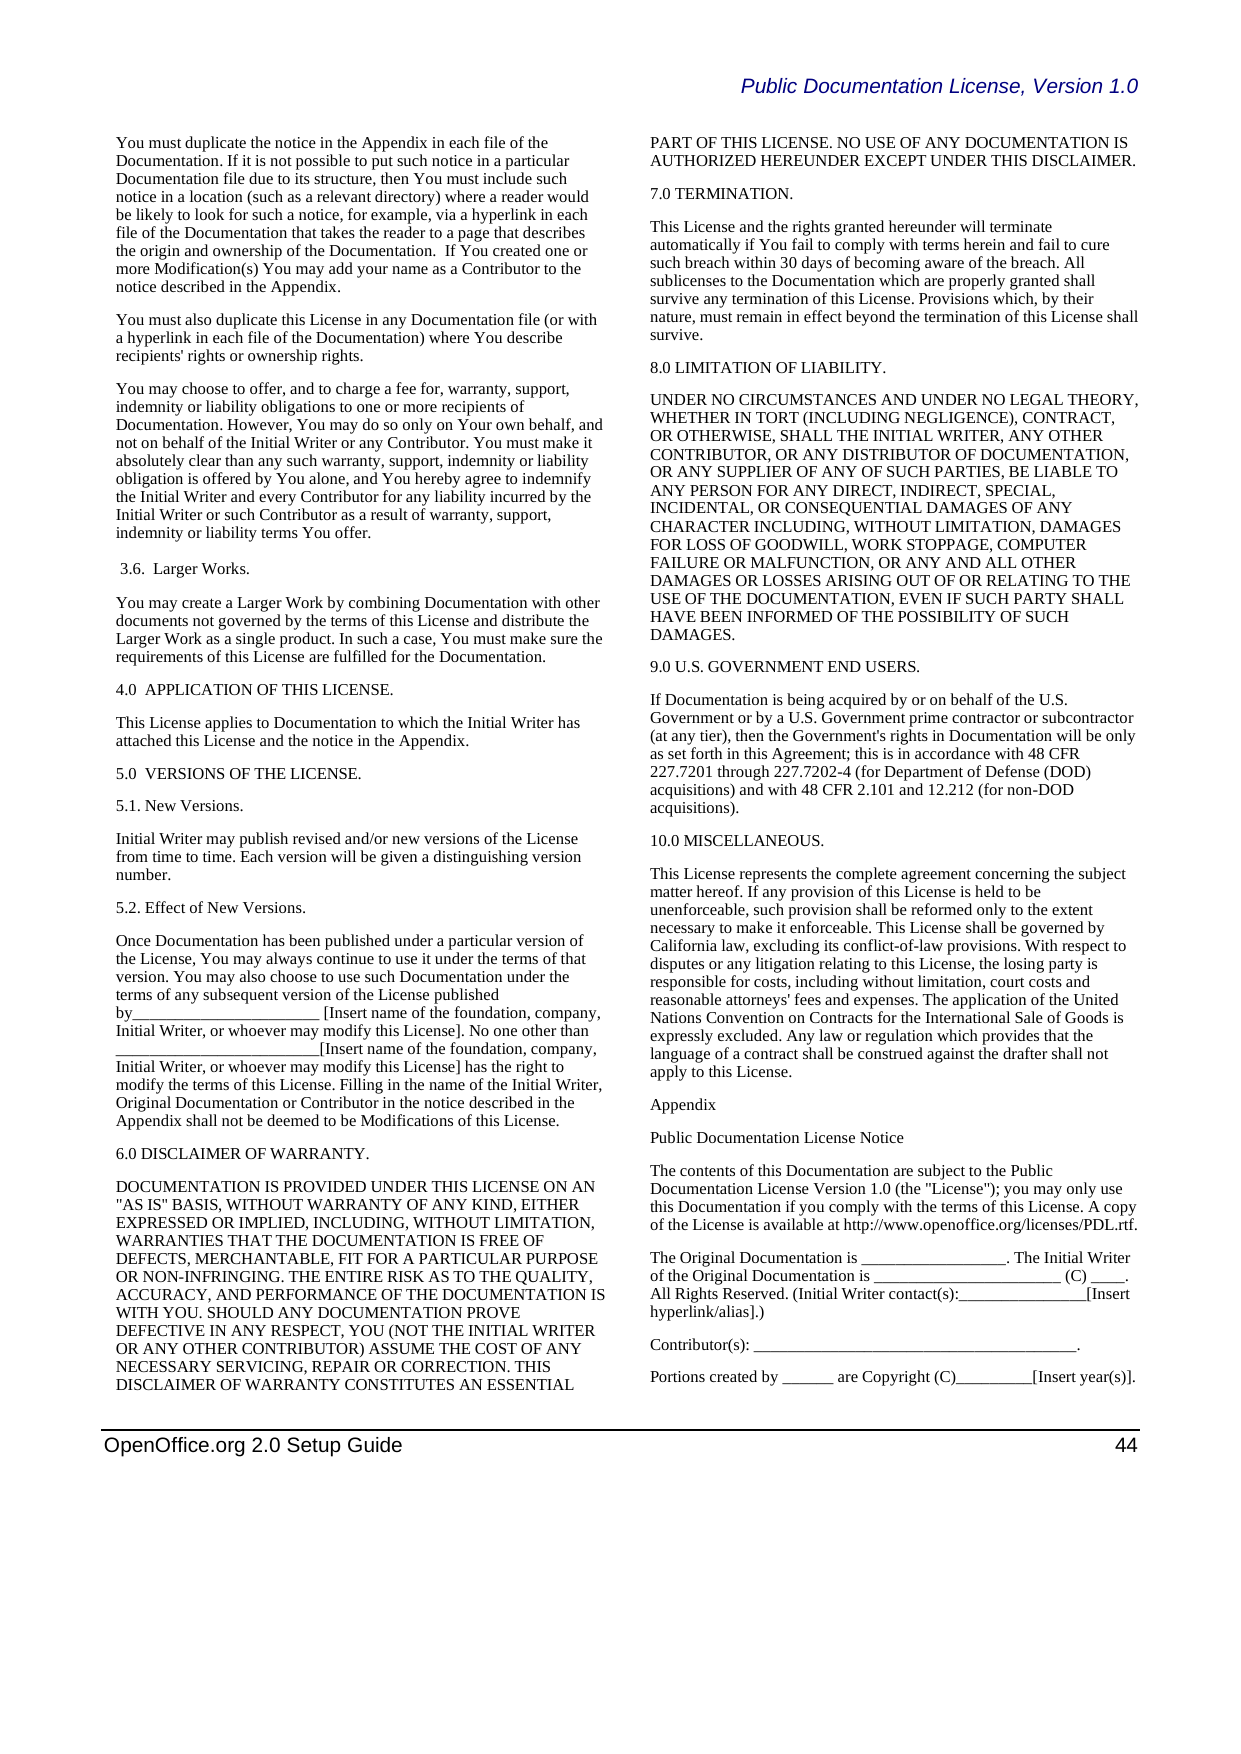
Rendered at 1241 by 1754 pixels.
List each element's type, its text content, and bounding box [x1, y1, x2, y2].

text 8.0 LIMITATION OF LIABILITY. [650, 358, 1140, 377]
text 5.2. Effect of New Versions. [116, 899, 606, 917]
text The Original Documentation is _________________. The Initial Writer of the Original Documentation is ______________________ (C) ____. All Rights Reserved. (Initial Writer contact(s):_______________[Insert hyperlink/alias].) [650, 1248, 1140, 1321]
text Initial Writer may publish revised and/or new versions of the License from time to time. Each version will be given a distinguishing version number. [116, 830, 606, 884]
text DOCUMENTATION IS PROVIDED UNDER THIS LICENSE ON AN "AS IS'' BASIS, WITHOUT WARRANTY OF ANY KIND, EITHER EXPRESSED OR IMPLIED, INCLUDING, WITHOUT LIMITATION, WARRANTIES THAT THE DOCUMENTATION IS FREE OF DEFECTS, MERCHANTABLE, FIT FOR A PARTICULAR PURPOSE OR NON-INFRINGING. THE ENTIRE RISK AS TO THE QUALITY, ACCURACY, AND PERFORMANCE OF THE DOCUMENTATION IS WITH YOU. SHOULD ANY DOCUMENTATION PROVE DEFECTIVE IN ANY RESPECT, YOU (NOT THE INITIAL WRITER OR ANY OTHER CONTRIBUTOR) ASSUME THE COST OF ANY NECESSARY SERVICING, REPAIR OR CORRECTION. THIS DISCLAIMER OF WARRANTY CONSTITUTES AN ESSENTIAL [116, 1178, 606, 1394]
text You must also duplicate this License in any Documentation file (or with a hyperlink in each file of the Documentation) where You describe recipients' rights or ownership rights. [116, 311, 606, 365]
text 9.0 U.S. GOVERNMENT END USERS. [650, 658, 1140, 676]
text This License and the rights granted hereunder will terminate automatically if You fail to comply with terms herein and fail to cure such breach within 30 days of becoming aware of the breach. All sublicenses to the Documentation which are properly granted shall survive any termination of this License. Provisions which, by their nature, must remain in effect beyond the termination of this License shall survive. [650, 218, 1140, 344]
text UNDER NO CIRCUMSTANCES AND UNDER NO LEGAL THEORY, WHETHER IN TORT (INCLUDING NEGLIGENCE), CONTRACT, OR OTHERWISE, SHALL THE INITIAL WRITER, ANY OTHER CONTRIBUTOR, OR ANY DISTRIBUTOR OF DOCUMENTATION, OR ANY SUPPLIER OF ANY OF SUCH PARTIES, BE LIABLE TO ANY PERSON FOR ANY DIRECT, INDIRECT, SPECIAL, INCIDENTAL, OR CONSEQUENTIAL DAMAGES OF ANY CHARACTER INCLUDING, WITHOUT LIMITATION, DAMAGES FOR LOSS OF GOODWILL, WORK STOPPAGE, COMPUTER FAILURE OR MALFUNCTION, OR ANY AND ALL OTHER DAMAGES OR LOSSES ARISING OUT OF OR RELATING TO THE USE OF THE DOCUMENTATION, EVEN IF SUCH PARTY SHALL HAVE BEEN INFORMED OF THE POSSIBILITY OF SUCH DAMAGES. [650, 391, 1140, 644]
text Public Documentation License Notice [650, 1129, 1140, 1147]
text The contents of this Documentation are subject to the Public Documentation License Version 1.0 (the "License"); you may only use this Documentation if you comply with the terms of this License. A copy of the License is available at http://www.openoffice.org/licenses/PDL.rtf. [650, 1162, 1140, 1234]
text Appendix [650, 1096, 1140, 1114]
text Portions created by ______ are Copyright (C)_________[Insert year(s)]. [650, 1368, 1140, 1386]
text You must duplicate the notice in the Appendix in each file of the Documentation. If it is not possible to put such notice in a particular Documentation file due to its structure, then You must include such notice in a location (such as a relevant directory) where a reader would be likely to look for such a notice, for example, via a hyperlink in each file of the Documentation that takes the reader to a page that describes the origin and ownership of the Documentation. If You created one or more Modification(s) You may add your name as a Contributor to the notice described in the Appendix. [116, 134, 606, 296]
text You may create a Larger Work by combining Documentation with other documents not governed by the terms of this License and distribute the Larger Work as a single product. In such a case, You must make sure the requirements of this License are fulfilled for the Documentation. [116, 594, 606, 666]
text 5.1. New Versions. [116, 797, 606, 815]
text Contributor(s): ______________________________________. [650, 1335, 1140, 1353]
text This License represents the complete agreement concerning the subject matter hereof. If any provision of this License is held to be unenforceable, such provision shall be reformed only to the extent necessary to make it enforceable. This License shall be governed by California law, excluding its conflict-of-law provisions. With respect to disputes or any litigation relating to this License, the losing party is responsible for costs, including without limitation, court costs and reasonable attorneys' fees and expenses. The application of the United Nations Convention on Contracts for the International Sale of Goods is expressly excluded. Any law or regulation which provides that the language of a contract shall be construed against the drafter shall not apply to this License. [650, 865, 1140, 1081]
text You may choose to offer, and to charge a fee for, warranty, support, indemnity or liability obligations to one or more recipients of Documentation. However, You may do so only on Your own behalf, and not on behalf of the Initial Writer or any Contributor. You must make it absolutely clear than any such warranty, support, indemnity or liability obligation is offered by You alone, and You hereby agree to indemnify the Initial Writer and every Contributor for any liability incurred by the Initial Writer or such Contributor as a result of warranty, support, indemnity or liability terms You offer. [116, 380, 606, 542]
text 4.0 APPLICATION OF THIS LICENSE. [116, 681, 606, 699]
text PART OF THIS LICENSE. NO USE OF ANY DOCUMENTATION IS AUTHORIZED HEREUNDER EXCEPT UNDER THIS DISCLAIMER. [650, 134, 1140, 170]
text This License applies to Documentation to which the Initial Writer has attached this License and the notice in the Appendix. [116, 714, 606, 750]
text 10.0 MISCELLANEOUS. [650, 832, 1140, 850]
text If Documentation is being acquired by or on behalf of the U.S. Government or by a U.S. Government prime contractor or subcontractor (at any tier), then the Government's rights in Documentation will be only as set forth in this Agreement; this is in accordance with 48 CFR 227.7201 through 227.7202-4 (for Department of Defense (DOD) acquisitions) and with 48 CFR 2.101 and 12.212 (for non-DOD acquisitions). [650, 691, 1140, 817]
text Once Documentation has been published under a particular version of the License, You may always continue to use it under the terms of that version. You may also choose to use such Documentation under the terms of any subsequent version of the License published by______________________ [Insert name of the foundation, company, Initial Writer, or whoever may modify this License]. No one other than ________________________[Insert name of the foundation, company, Initial Writer, or whoever may modify this License] has the right to modify the terms of this License. Filling in the name of the Initial Writer, Original Documentation or Contributor in the notice described in the Appendix shall not be deemed to be Modifications of this License. [116, 932, 606, 1130]
text 6.0 DISCLAIMER OF WARRANTY. [116, 1145, 606, 1163]
text 5.0 VERSIONS OF THE LICENSE. [116, 764, 606, 783]
text 7.0 TERMINATION. [650, 185, 1140, 203]
text 3.6. Larger Works. [116, 557, 606, 579]
